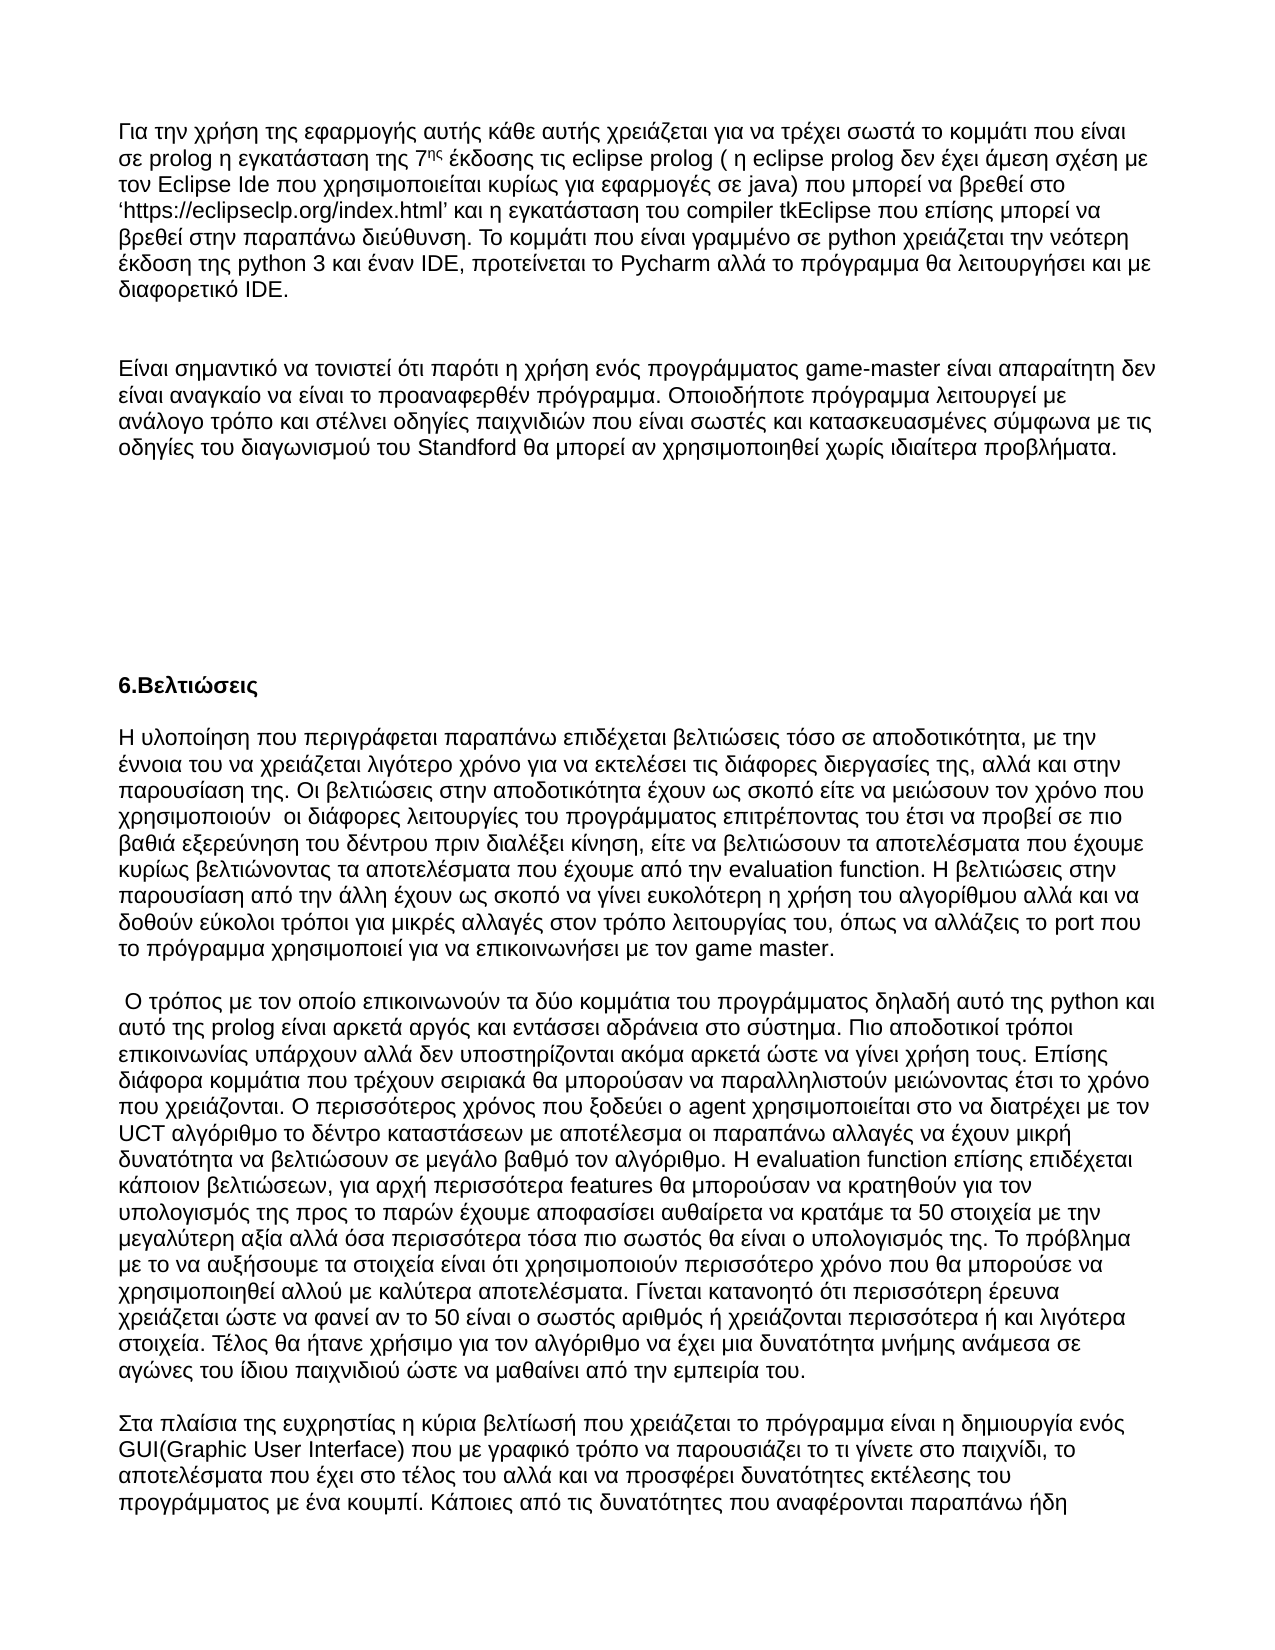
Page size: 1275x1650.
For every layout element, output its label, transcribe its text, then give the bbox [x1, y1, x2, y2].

text 6.Βελτιώσεις [118, 672, 1157, 698]
text Για την χρήση της εφαρμογής αυτής κάθε αυτής χρειάζεται για να τρέχει σωστά το κομμάτι που είναι σε prolog η εγκατάσταση της 7ης έκδοσης τις eclipse prolog ( η eclipse prolog δεν έχει άμεση σχέση με τον Eclipse Ide που χρησιμοποιείται κυρίως για εφαρμογές σε java) που μπορεί να βρεθεί στο ‘https://eclipseclp.org/index.html’ και η εγκατάσταση του compiler tkEclipse που επίσης μπορεί να βρεθεί στην παραπάνω διεύθυνση. Το κομμάτι που είναι γραμμένο σε python χρειάζεται την νεότερη έκδοση της python 3 και έναν IDE, προτείνεται το Pycharm αλλά το πρόγραμμα θα λειτουργήσει και με διαφορετικό IDE. [118, 118, 1157, 303]
text Στα πλαίσια της ευχρηστίας η κύρια βελτίωσή που χρειάζεται το πρόγραμμα είναι η δημιουργία ενός GUI(Graphic User Interface) που με γραφικό τρόπο να παρουσιάζει το τι γίνετε στο παιχνίδι, το αποτελέσματα που έχει στο τέλος του αλλά και να προσφέρει δυνατότητες εκτέλεσης του προγράμματος με ένα κουμπί. Κάποιες από τις δυνατότητες που αναφέρονται παραπάνω ήδη [118, 1409, 1157, 1515]
text Η υλοποίηση που περιγράφεται παραπάνω επιδέχεται βελτιώσεις τόσο σε αποδοτικότητα, με την έννοια του να χρειάζεται λιγότερο χρόνο για να εκτελέσει τις διάφορες διεργασίες της, αλλά και στην παρουσίαση της. Οι βελτιώσεις στην αποδοτικότητα έχουν ως σκοπό είτε να μειώσουν τον χρόνο που χρησιμοποιούν οι διάφορες λειτουργίες του προγράμματος επιτρέποντας του έτσι να προβεί σε πιο βαθιά εξερεύνηση του δέντρου πριν διαλέξει κίνηση, είτε να βελτιώσουν τα αποτελέσματα που έχουμε κυρίως βελτιώνοντας τα αποτελέσματα που έχουμε από την evaluation function. Η βελτιώσεις στην παρουσίαση από την άλλη έχουν ως σκοπό να γίνει ευκολότερη η χρήση του αλγορίθμου αλλά και να δοθούν εύκολοι τρόποι για μικρές αλλαγές στον τρόπο λειτουργίας του, όπως να αλλάζεις το port που το πρόγραμμα χρησιμοποιεί για να επικοινωνήσει με τον game master. [118, 724, 1157, 961]
text Ο τρόπος με τον οποίο επικοινωνούν τα δύο κομμάτια του προγράμματος δηλαδή αυτό της python και αυτό της prolog είναι αρκετά αργός και εντάσσει αδράνεια στο σύστημα. Πιο αποδοτικοί τρόποι επικοινωνίας υπάρχουν αλλά δεν υποστηρίζονται ακόμα αρκετά ώστε να γίνει χρήση τους. Επίσης διάφορα κομμάτια που τρέχουν σειριακά θα μπορούσαν να παραλληλιστούν μειώνοντας έτσι το χρόνο που χρειάζονται. Ο περισσότερος χρόνος που ξοδεύει ο agent χρησιμοποιείται στο να διατρέχει με τον UCT αλγόριθμο το δέντρο καταστάσεων με αποτέλεσμα οι παραπάνω αλλαγές να έχουν μικρή δυνατότητα να βελτιώσουν σε μεγάλο βαθμό τον αλγόριθμο. Η evaluation function επίσης επιδέχεται κάποιον βελτιώσεων, για αρχή περισσότερα features θα μπορούσαν να κρατηθούν για τον υπολογισμός της προς το παρών έχουμε αποφασίσει αυθαίρετα να κρατάμε τα 50 στοιχεία με την μεγαλύτερη αξία αλλά όσα περισσότερα τόσα πιο σωστός θα είναι ο υπολογισμός της. Το πρόβλημα με το να αυξήσουμε τα στοιχεία είναι ότι χρησιμοποιούν περισσότερο χρόνο που θα μπορούσε να χρησιμοποιηθεί αλλού με καλύτερα αποτελέσματα. Γίνεται κατανοητό ότι περισσότερη έρευνα χρειάζεται ώστε να φανεί αν το 50 είναι ο σωστός αριθμός ή χρειάζονται περισσότερα ή και λιγότερα στοιχεία. Τέλος θα ήτανε χρήσιμο για τον αλγόριθμο να έχει μια δυνατότητα μνήμης ανάμεσα σε αγώνες του ίδιου παιχνιδιού ώστε να μαθαίνει από την εμπειρία του. [118, 988, 1157, 1383]
text Είναι σημαντικό να τονιστεί ότι παρότι η χρήση ενός προγράμματος game-master είναι απαραίτητη δεν είναι αναγκαίο να είναι το προαναφερθέν πρόγραμμα. Οποιοδήποτε πρόγραμμα λειτουργεί με ανάλογο τρόπο και στέλνει οδηγίες παιχνιδιών που είναι σωστές και κατασκευασμένες σύμφωνα με τις οδηγίες του διαγωνισμού του Standford θα μπορεί αν χρησιμοποιηθεί χωρίς ιδιαίτερα προβλήματα. [118, 355, 1157, 461]
